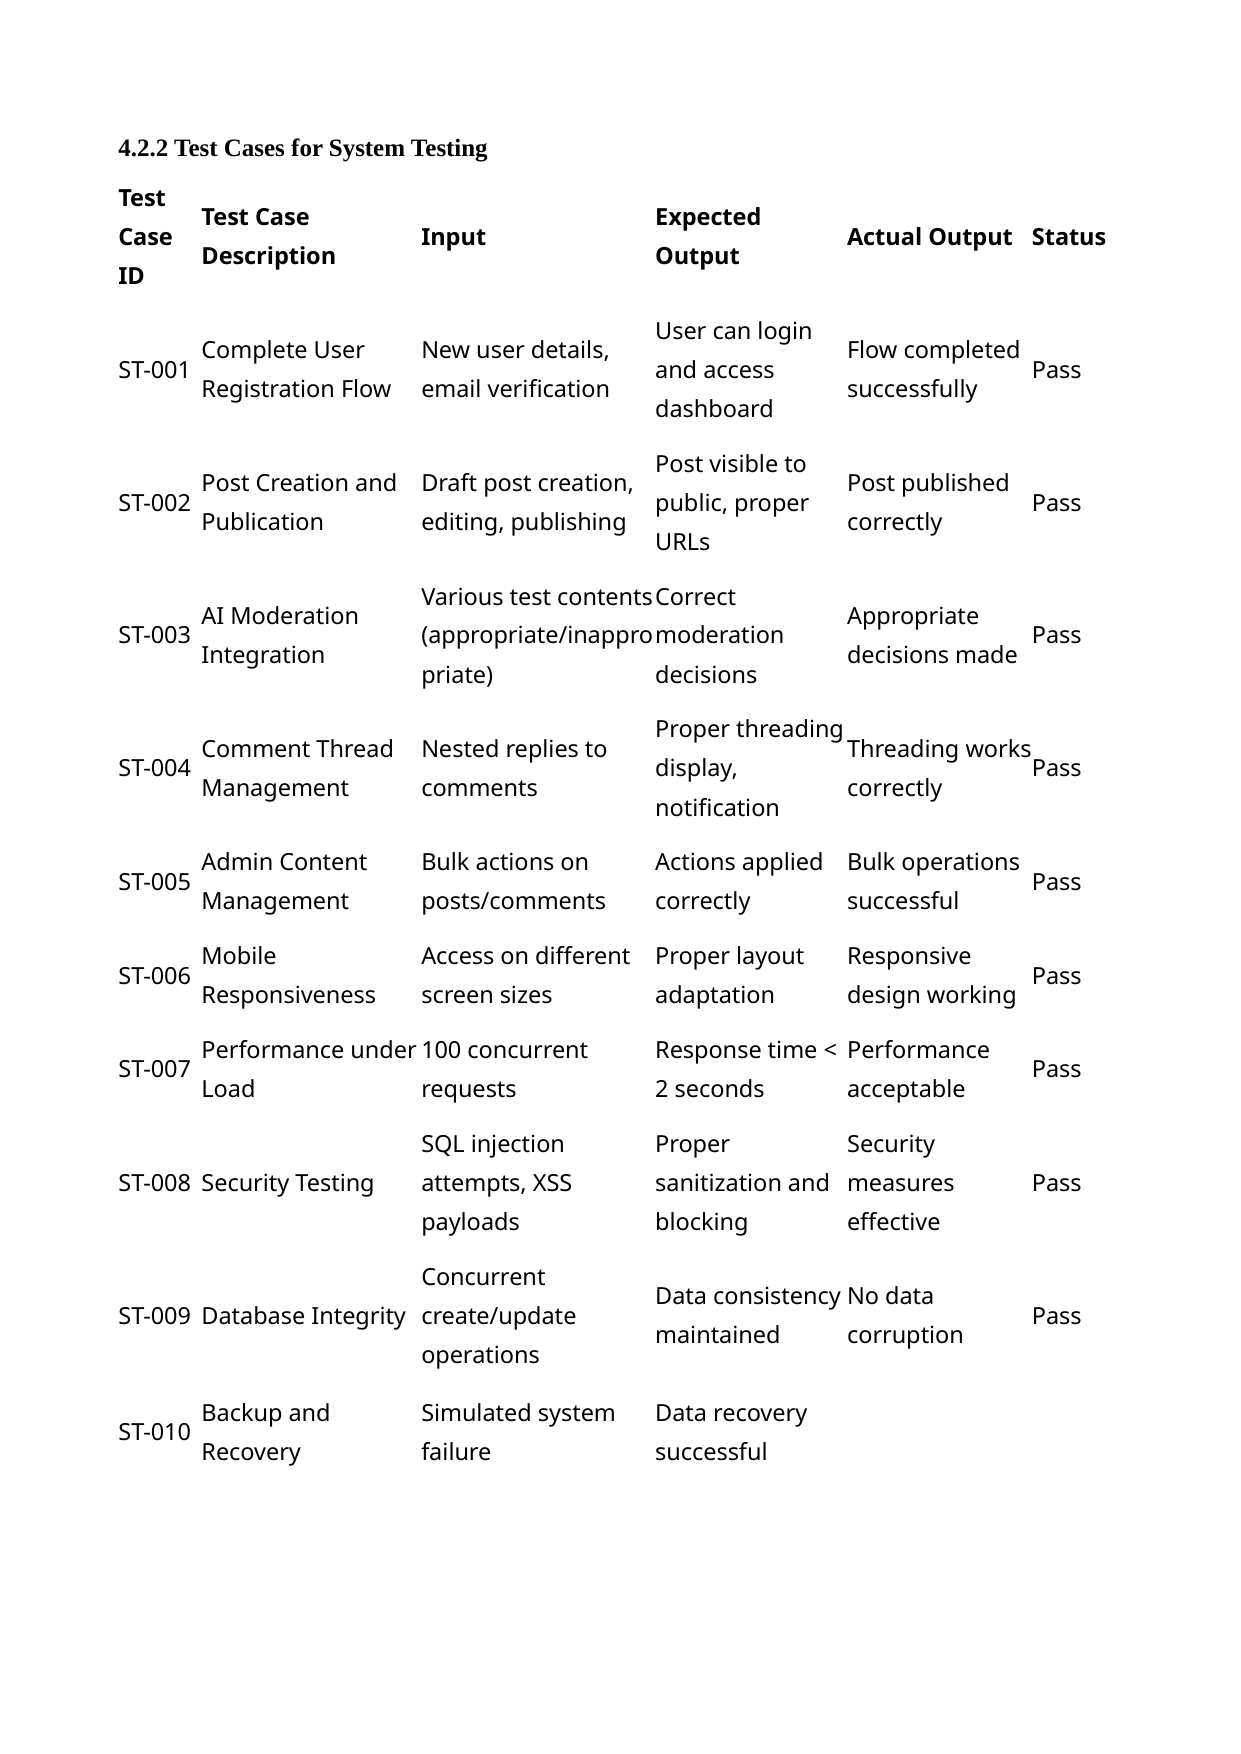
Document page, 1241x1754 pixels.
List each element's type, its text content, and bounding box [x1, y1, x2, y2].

table_cell ST-009 [118, 1254, 201, 1386]
table_cell Pass [1032, 1121, 1122, 1253]
table_cell ST-003 [118, 574, 201, 706]
table_cell ST-005 [118, 840, 201, 932]
table_cell Various test contents (appropriate/inappropriate) [421, 574, 655, 706]
table_cell ST-007 [118, 1027, 201, 1120]
table_cell Bulk operations successful [847, 840, 1032, 932]
table_cell Performance acceptable [847, 1027, 1032, 1120]
table_cell SQL injection attempts, XSS payloads [421, 1121, 655, 1253]
table_cell Proper threading display, notification [655, 707, 847, 838]
table_cell ST-002 [118, 441, 201, 573]
table_cell Pass [1032, 840, 1122, 932]
table_cell Security Testing [201, 1121, 421, 1253]
table_cell Access on different screen sizes [421, 933, 655, 1026]
table_cell Admin Content Management [201, 840, 421, 932]
table_cell Database Integrity [201, 1254, 421, 1386]
table_cell Flow completed successfully [847, 308, 1032, 440]
table_cell Draft post creation, editing, publishing [421, 441, 655, 573]
subtitle 4.2.2 Test Cases for System Testing [118, 133, 1122, 161]
table_header Test Case ID [118, 174, 201, 307]
table_cell Mobile Responsiveness [201, 933, 421, 1026]
table_cell Pass [1032, 1254, 1122, 1386]
table_cell Pass [1032, 1027, 1122, 1120]
table_header Expected Output [655, 174, 847, 307]
table_cell ST-010 [118, 1387, 201, 1483]
table_cell Post published correctly [847, 441, 1032, 573]
table_cell Pass [1032, 707, 1122, 838]
table_cell New user details, email verification [421, 308, 655, 440]
table_cell No data corruption [847, 1254, 1032, 1386]
table_cell Pass [1032, 933, 1122, 1026]
table_cell ST-006 [118, 933, 201, 1026]
table_cell Backup and Recovery [201, 1387, 421, 1483]
table_header Test Case Description [201, 174, 421, 307]
table_cell Post visible to public, proper URLs [655, 441, 847, 573]
table_cell ST-001 [118, 308, 201, 440]
table_cell ST-008 [118, 1121, 201, 1253]
table_cell Simulated system failure [421, 1387, 655, 1483]
table_cell Correct moderation decisions [655, 574, 847, 706]
table_cell AI Moderation Integration [201, 574, 421, 706]
table_cell Response time < 2 seconds [655, 1027, 847, 1120]
table_cell Bulk actions on posts/comments [421, 840, 655, 932]
table_header Status [1032, 174, 1122, 307]
table_cell Pass [1032, 308, 1122, 440]
table_cell Actions applied correctly [655, 840, 847, 932]
table_cell Nested replies to comments [421, 707, 655, 838]
table_cell Post Creation and Publication [201, 441, 421, 573]
table_cell [847, 1387, 1122, 1483]
table_cell Performance under Load [201, 1027, 421, 1120]
table_cell Appropriate decisions made [847, 574, 1032, 706]
table_cell Complete User Registration Flow [201, 308, 421, 440]
table_cell Data consistency maintained [655, 1254, 847, 1386]
table_cell Comment Thread Management [201, 707, 421, 838]
table_cell Proper sanitization and blocking [655, 1121, 847, 1253]
table_cell User can login and access dashboard [655, 308, 847, 440]
table_cell Pass [1032, 574, 1122, 706]
table_header Input [421, 174, 655, 307]
table_cell Data recovery successful [655, 1387, 847, 1483]
table_cell Threading works correctly [847, 707, 1032, 838]
table_cell Proper layout adaptation [655, 933, 847, 1026]
table_cell Security measures effective [847, 1121, 1032, 1253]
table_header Actual Output [847, 174, 1032, 307]
table_cell Concurrent create/update operations [421, 1254, 655, 1386]
table_cell Responsive design working [847, 933, 1032, 1026]
table_cell 100 concurrent requests [421, 1027, 655, 1120]
table_cell Pass [1032, 441, 1122, 573]
table_cell ST-004 [118, 707, 201, 838]
